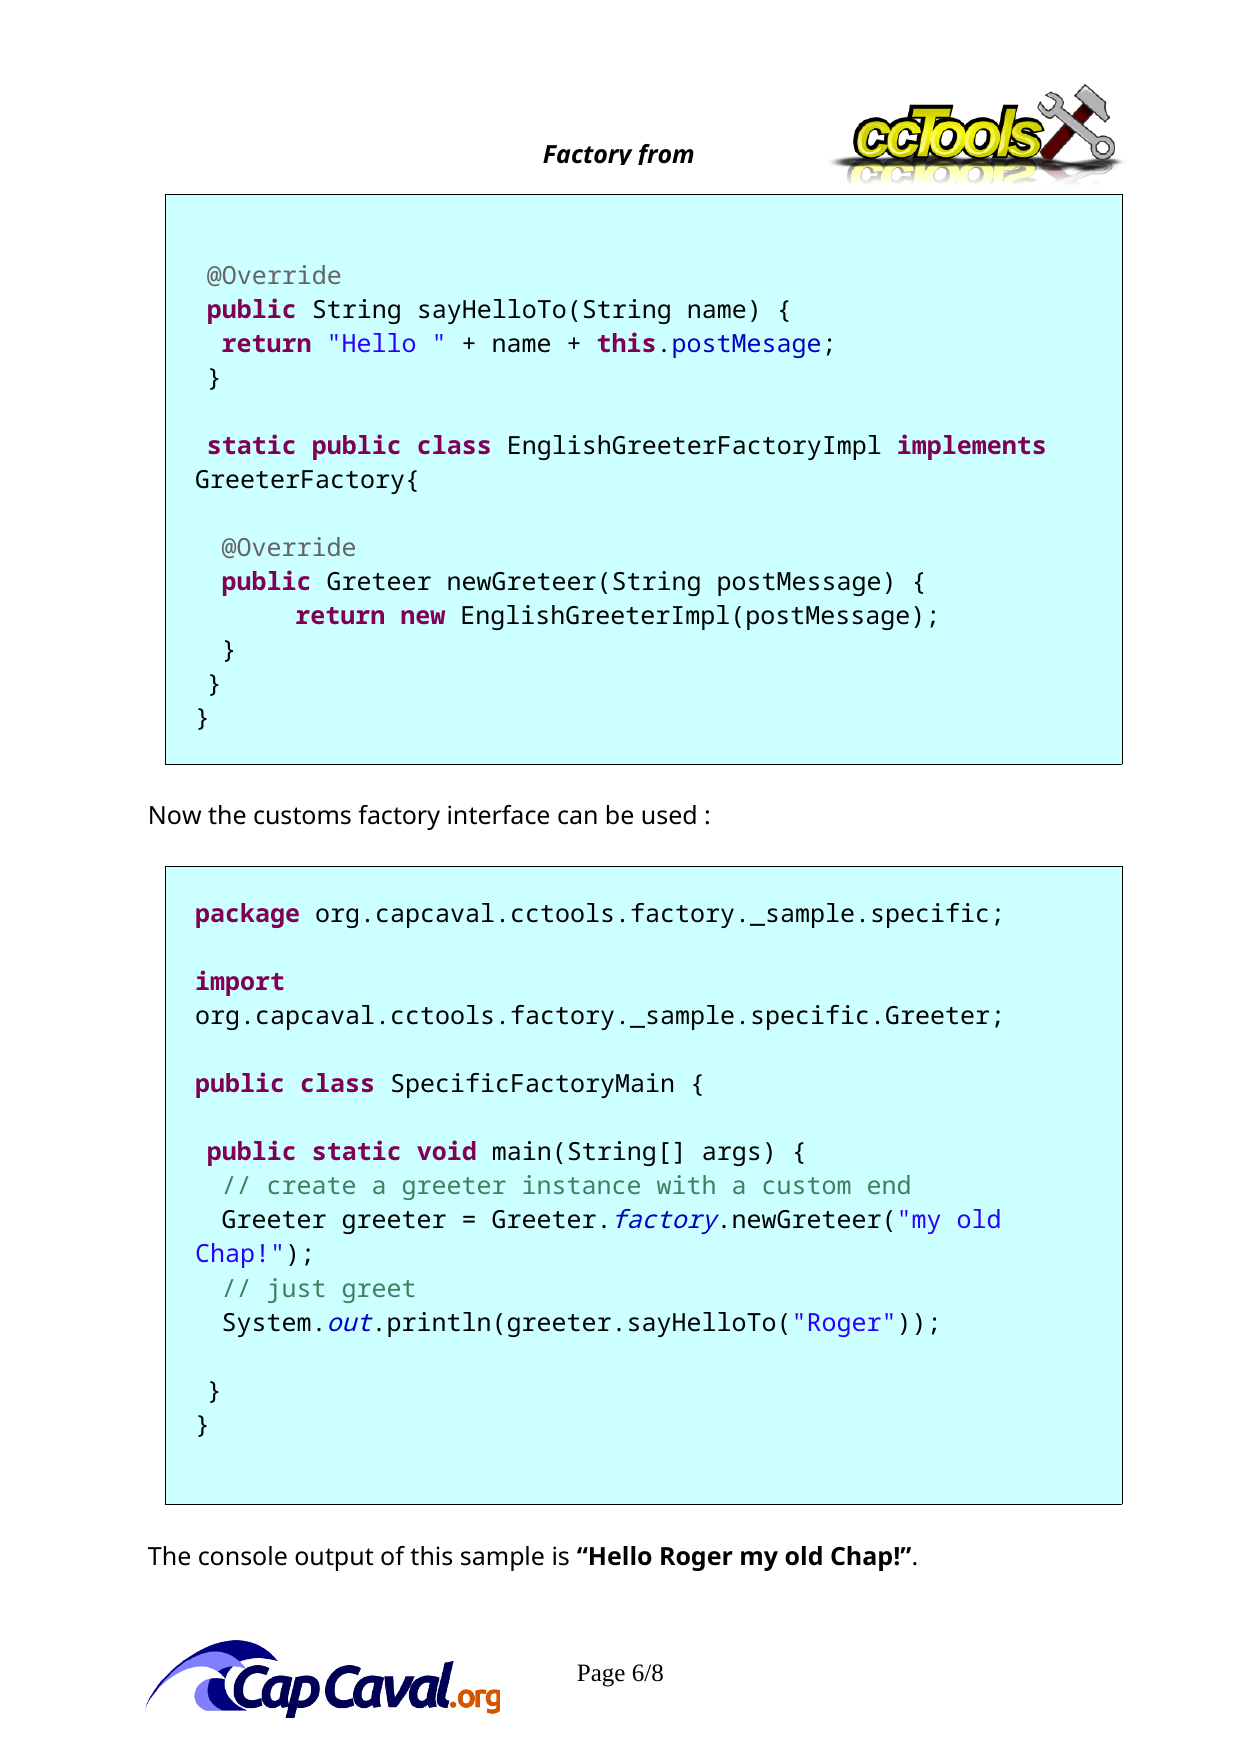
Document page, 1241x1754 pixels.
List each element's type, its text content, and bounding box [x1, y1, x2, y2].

text @Override [166, 500, 1122, 534]
text package org.capcaval.cctools.factory._sample.specific; [166, 867, 1122, 900]
text } [166, 1343, 1122, 1377]
text return "Hello " + name + this.postMesage; [166, 296, 1122, 330]
text // create a greeter instance with a custom end [166, 1138, 1122, 1172]
picture [145, 1640, 500, 1718]
text // just greet [166, 1241, 1122, 1275]
text Now the customs factory interface can be used : [148, 798, 1093, 832]
text @Override [166, 228, 1122, 262]
text } [166, 671, 1122, 764]
text public Greteer newGreteer(String postMessage) { [166, 534, 1122, 568]
text public class SpecificFactoryMain { [166, 1036, 1122, 1070]
text } [166, 330, 1122, 364]
text public String sayHelloTo(String name) { [166, 262, 1122, 296]
text } [166, 636, 1122, 671]
text public static void main(String[] args) { [166, 1104, 1122, 1138]
text return new EnglishGreeterImpl(postMessage); [166, 568, 1122, 602]
text import org.capcaval.cctools.factory._sample.specific.Greeter; [166, 934, 1122, 1002]
text } [166, 602, 1122, 636]
text Greeter greeter = Greeter.factory.newGreteer("my old Chap!"); [166, 1172, 1122, 1241]
text static public class EnglishGreeterFactoryImpl implements GreeterFactory{ [166, 398, 1122, 466]
text } [166, 1377, 1122, 1411]
picture [822, 79, 1135, 189]
text The console output of this sample is “Hello Roger my old Chap!”. [148, 1538, 1093, 1572]
text System.out.println(greeter.sayHelloTo("Roger")); [166, 1275, 1122, 1309]
